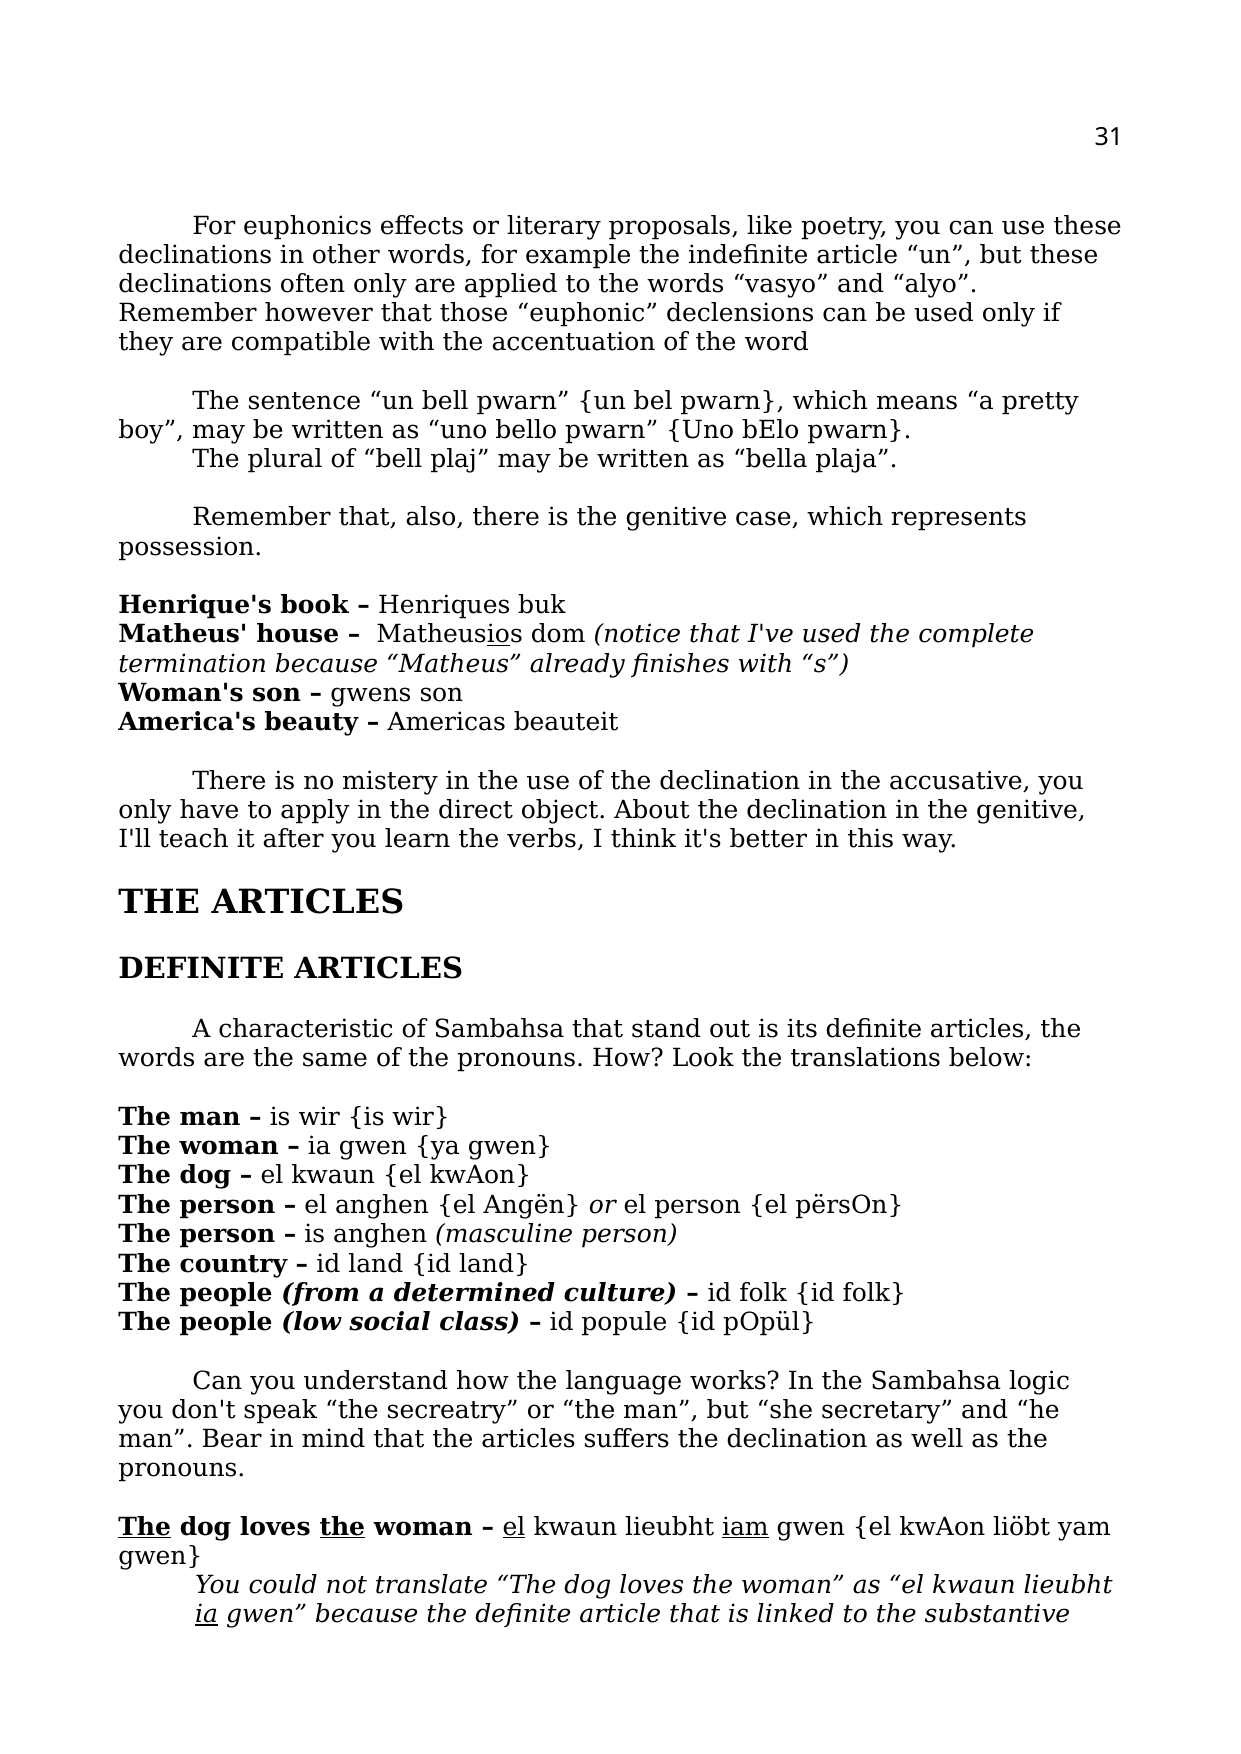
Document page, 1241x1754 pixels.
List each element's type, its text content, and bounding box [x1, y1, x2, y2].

text The country – id land {id land} [118, 1249, 1123, 1278]
text Remember that, also, there is the genitive case, which represents possession. [118, 502, 1123, 561]
text The dog loves the woman – el kwaun lieubht iam gwen {el kwAon liöbt yam gwen} [118, 1512, 1123, 1570]
text The man – is wir {is wir} [118, 1102, 1123, 1131]
text Matheus' house – Matheusios dom (notice that I've used the complete termination because “Matheus” already finishes with “s”) [118, 619, 1123, 678]
text Henrique's book – Henriques buk [118, 590, 1123, 619]
text The dog – el kwaun {el kwAon} [118, 1161, 1123, 1190]
text Woman's son – gwens son America's beauty – Americas beauteit [118, 678, 1123, 737]
text A characteristic of Sambahsa that stand out is its definite articles, the words are the same of the pronouns. How? Look the translations below: [118, 1014, 1123, 1073]
text The person – el anghen {el Angën} or el person {el përsOn} [118, 1190, 1123, 1219]
text The people (from a determined culture) – id folk {id folk} [118, 1278, 1123, 1307]
text The person – is anghen (masculine person) [118, 1219, 1123, 1249]
text The plural of “bell plaj” may be written as “bella plaja”. [118, 444, 1123, 473]
text You could not translate “The dog loves the woman” as “el kwaun lieubht ia gwen” because the definite article that is linked to the substantive [195, 1570, 1123, 1629]
text The people (low social class) – id popule {id pOpül} [118, 1307, 1123, 1337]
text There is no mistery in the use of the declination in the accusative, you only have to apply in the direct object. About the declination in the genitive, I'll teach it after you learn the verbs, I think it's better in this way. [118, 766, 1123, 853]
subtitle THE ARTICLES [118, 882, 1123, 922]
text The woman – ia gwen {ya gwen} [118, 1131, 1123, 1161]
text Can you understand how the language works? In the Sambahsa logic you don't speak “the secreatry” or “the man”, but “she secretary” and “he man”. Bear in mind that the articles suffers the declination as well as the pronouns. [118, 1366, 1123, 1483]
text The sentence “un bell pwarn” {un bel pwarn}, which means “a pretty boy”, may be written as “uno bello pwarn” {Uno bElo pwarn}. [118, 386, 1123, 444]
subtitle DEFINITE ARTICLES [118, 951, 1123, 985]
text For euphonics effects or literary proposals, like poetry, you can use these declinations in other words, for example the indefinite article “un”, but these declinations often only are applied to the words “vasyo” and “alyo”. Remember however that those “euphonic” declensions can be used only if they are compatible with the accentuation of the word [118, 211, 1123, 357]
